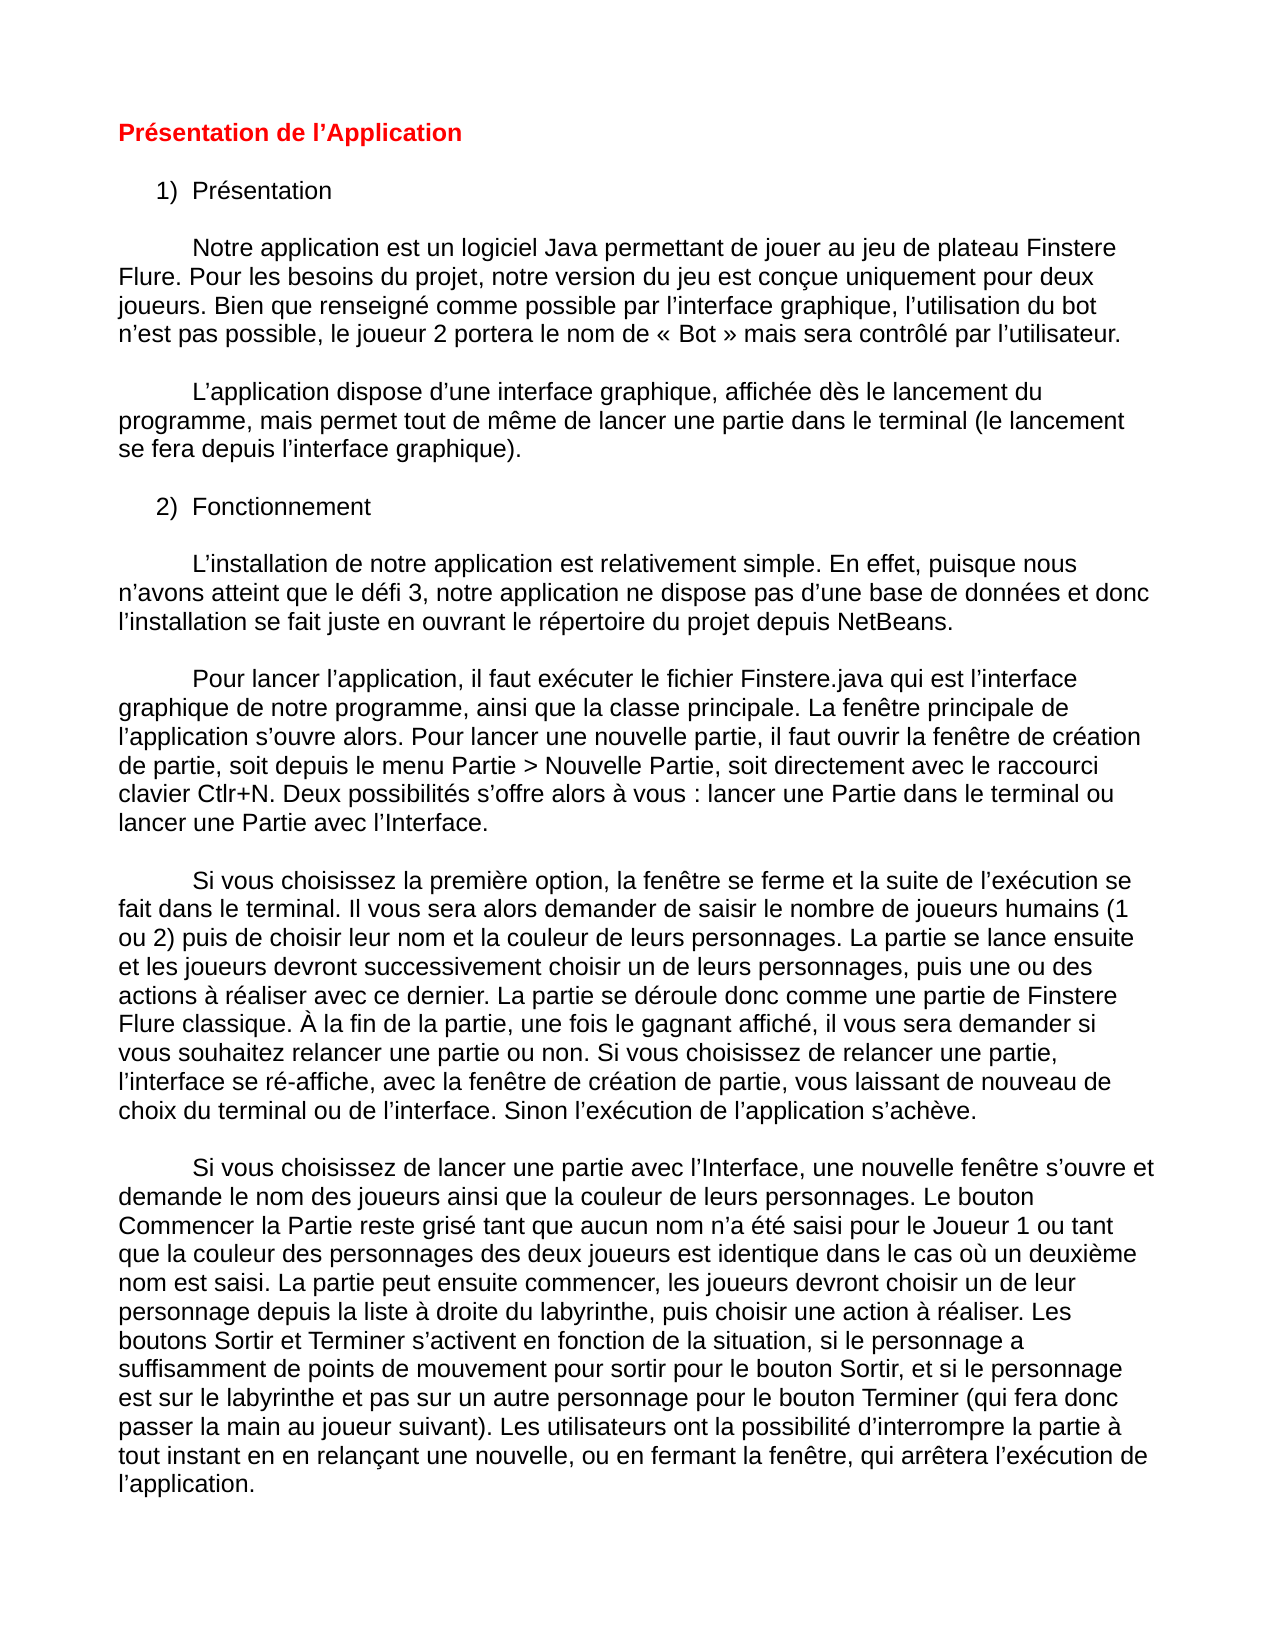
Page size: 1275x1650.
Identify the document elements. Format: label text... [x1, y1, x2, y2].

list Fonctionnement [156, 492, 1157, 521]
text Si vous choisissez de lancer une partie avec l’Interface, une nouvelle fenêtre s’ouvre et demande le nom des joueurs ainsi que la couleur de leurs personnages. Le bouton Commencer la Partie reste grisé tant que aucun nom n’a été saisi pour le Joueur 1 ou tant que la couleur des personnages des deux joueurs est identique dans le cas où un deuxième nom est saisi. La partie peut ensuite commencer, les joueurs devront choisir un de leur personnage depuis la liste à droite du labyrinthe, puis choisir une action à réaliser. Les boutons Sortir et Terminer s’activent en fonction de la situation, si le personnage a suffisamment de points de mouvement pour sortir pour le bouton Sortir, et si le personnage est sur le labyrinthe et pas sur un autre personnage pour le bouton Terminer (qui fera donc passer la main au joueur suivant). Les utilisateurs ont la possibilité d’interrompre la partie à tout instant en en relançant une nouvelle, ou en fermant la fenêtre, qui arrêtera l’exécution de l’application. [118, 1153, 1157, 1498]
list Présentation [156, 176, 1157, 204]
text Présentation de l’Application [118, 118, 1157, 147]
text Si vous choisissez la première option, la fenêtre se ferme et la suite de l’exécution se fait dans le terminal. Il vous sera alors demander de saisir le nombre de joueurs humains (1 ou 2) puis de choisir leur nom et la couleur de leurs personnages. La partie se lance ensuite et les joueurs devront successivement choisir un de leurs personnages, puis une ou des actions à réaliser avec ce dernier. La partie se déroule donc comme une partie de Finstere Flure classique. À la fin de la partie, une fois le gagnant affiché, il vous sera demander si vous souhaitez relancer une partie ou non. Si vous choisissez de relancer une partie, l’interface se ré-affiche, avec la fenêtre de création de partie, vous laissant de nouveau de choix du terminal ou de l’interface. Sinon l’exécution de l’application s’achève. [118, 866, 1157, 1124]
text Pour lancer l’application, il faut exécuter le fichier Finstere.java qui est l’interface graphique de notre programme, ainsi que la classe principale. La fenêtre principale de l’application s’ouvre alors. Pour lancer une nouvelle partie, il faut ouvrir la fenêtre de création de partie, soit depuis le menu Partie > Nouvelle Partie, soit directement avec le raccourci clavier Ctlr+N. Deux possibilités s’offre alors à vous : lancer une Partie dans le terminal ou lancer une Partie avec l’Interface. [118, 664, 1157, 837]
text Notre application est un logiciel Java permettant de jouer au jeu de plateau Finstere Flure. Pour les besoins du projet, notre version du jeu est conçue uniquement pour deux joueurs. Bien que renseigné comme possible par l’interface graphique, l’utilisation du bot n’est pas possible, le joueur 2 portera le nom de « Bot » mais sera contrôlé par l’utilisateur. [118, 233, 1157, 348]
text L’application dispose d’une interface graphique, affichée dès le lancement du programme, mais permet tout de même de lancer une partie dans le terminal (le lancement se fera depuis l’interface graphique). [118, 377, 1157, 463]
text L’installation de notre application est relativement simple. En effet, puisque nous n’avons atteint que le défi 3, notre application ne dispose pas d’une base de données et donc l’installation se fait juste en ouvrant le répertoire du projet depuis NetBeans. [118, 549, 1157, 636]
